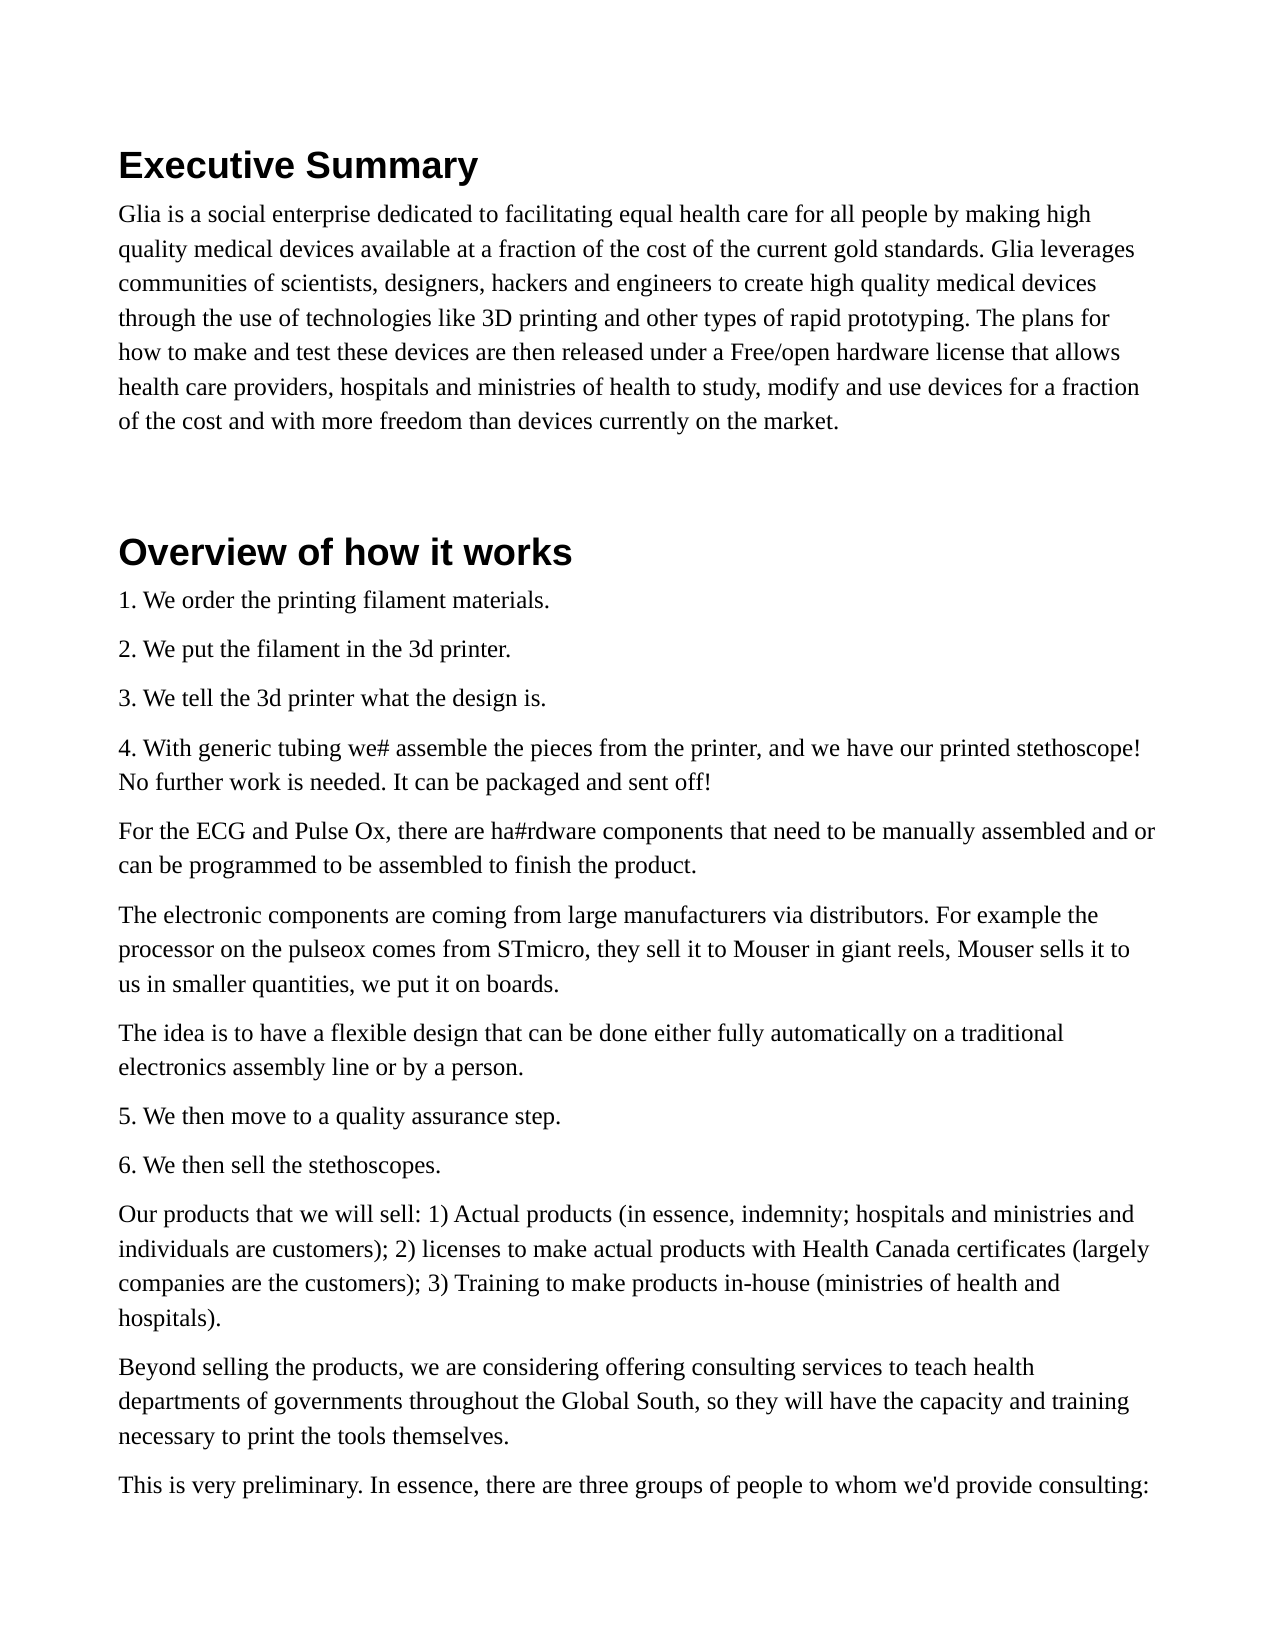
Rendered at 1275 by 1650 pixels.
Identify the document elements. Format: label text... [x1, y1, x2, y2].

text Glia is a social enterprise dedicated to facilitating equal health care for all people by making high quality medical devices available at a fraction of the cost of the current gold standards. Glia leverages communities of scientists, designers, hackers and engineers to create high quality medical devices through the use of technologies like 3D printing and other types of rapid prototyping. The plans for how to make and test these devices are then released under a Free/open hardware license that allows health care providers, hospitals and ministries of health to study, modify and use devices for a fraction of the cost and with more freedom than devices currently on the market. [118, 199, 1157, 435]
subtitle Overview of how it works [118, 529, 1157, 573]
text 2. We put the filament in the 3d printer. [118, 634, 1157, 663]
text 6. We then sell the stethoscopes. [118, 1150, 1157, 1179]
text Our products that we will sell: 1) Actual products (in essence, indemnity; hospitals and ministries and individuals are customers); 2) licenses to make actual products with Health Canada certificates (largely companies are the customers); 3) Training to make products in-house (ministries of health and hospitals). [118, 1199, 1157, 1332]
text 1. We order the printing filament materials. [118, 585, 1157, 614]
text Beyond selling the products, we are considering offering consulting services to teach health departments of governments throughout the Global South, so they will have the capacity and training necessary to print the tools themselves. [118, 1352, 1157, 1449]
text For the ECG and Pulse Ox, there are ha#rdware components that need to be manually assembled and or can be programmed to be assembled to finish the product. [118, 816, 1157, 879]
text 4. With generic tubing we# assemble the pieces from the printer, and we have our printed stethoscope! No further work is needed. It can be packaged and sent off! [118, 733, 1157, 796]
subtitle Executive Summary [118, 143, 1157, 187]
text The electronic components are coming from large manufacturers via distributors. For example the processor on the pulseox comes from STmicro, they sell it to Mouser in giant reels, Mouser sells it to us in smaller quantities, we put it on boards. [118, 900, 1157, 997]
text 3. We tell the 3d printer what the design is. [118, 683, 1157, 712]
text The idea is to have a flexible design that can be done either fully automatically on a traditional electronics assembly line or by a person. [118, 1018, 1157, 1081]
text 5. We then move to a quality assurance step. [118, 1101, 1157, 1130]
text This is very preliminary. In essence, there are three groups of people to whom we'd provide consulting: [118, 1470, 1157, 1499]
